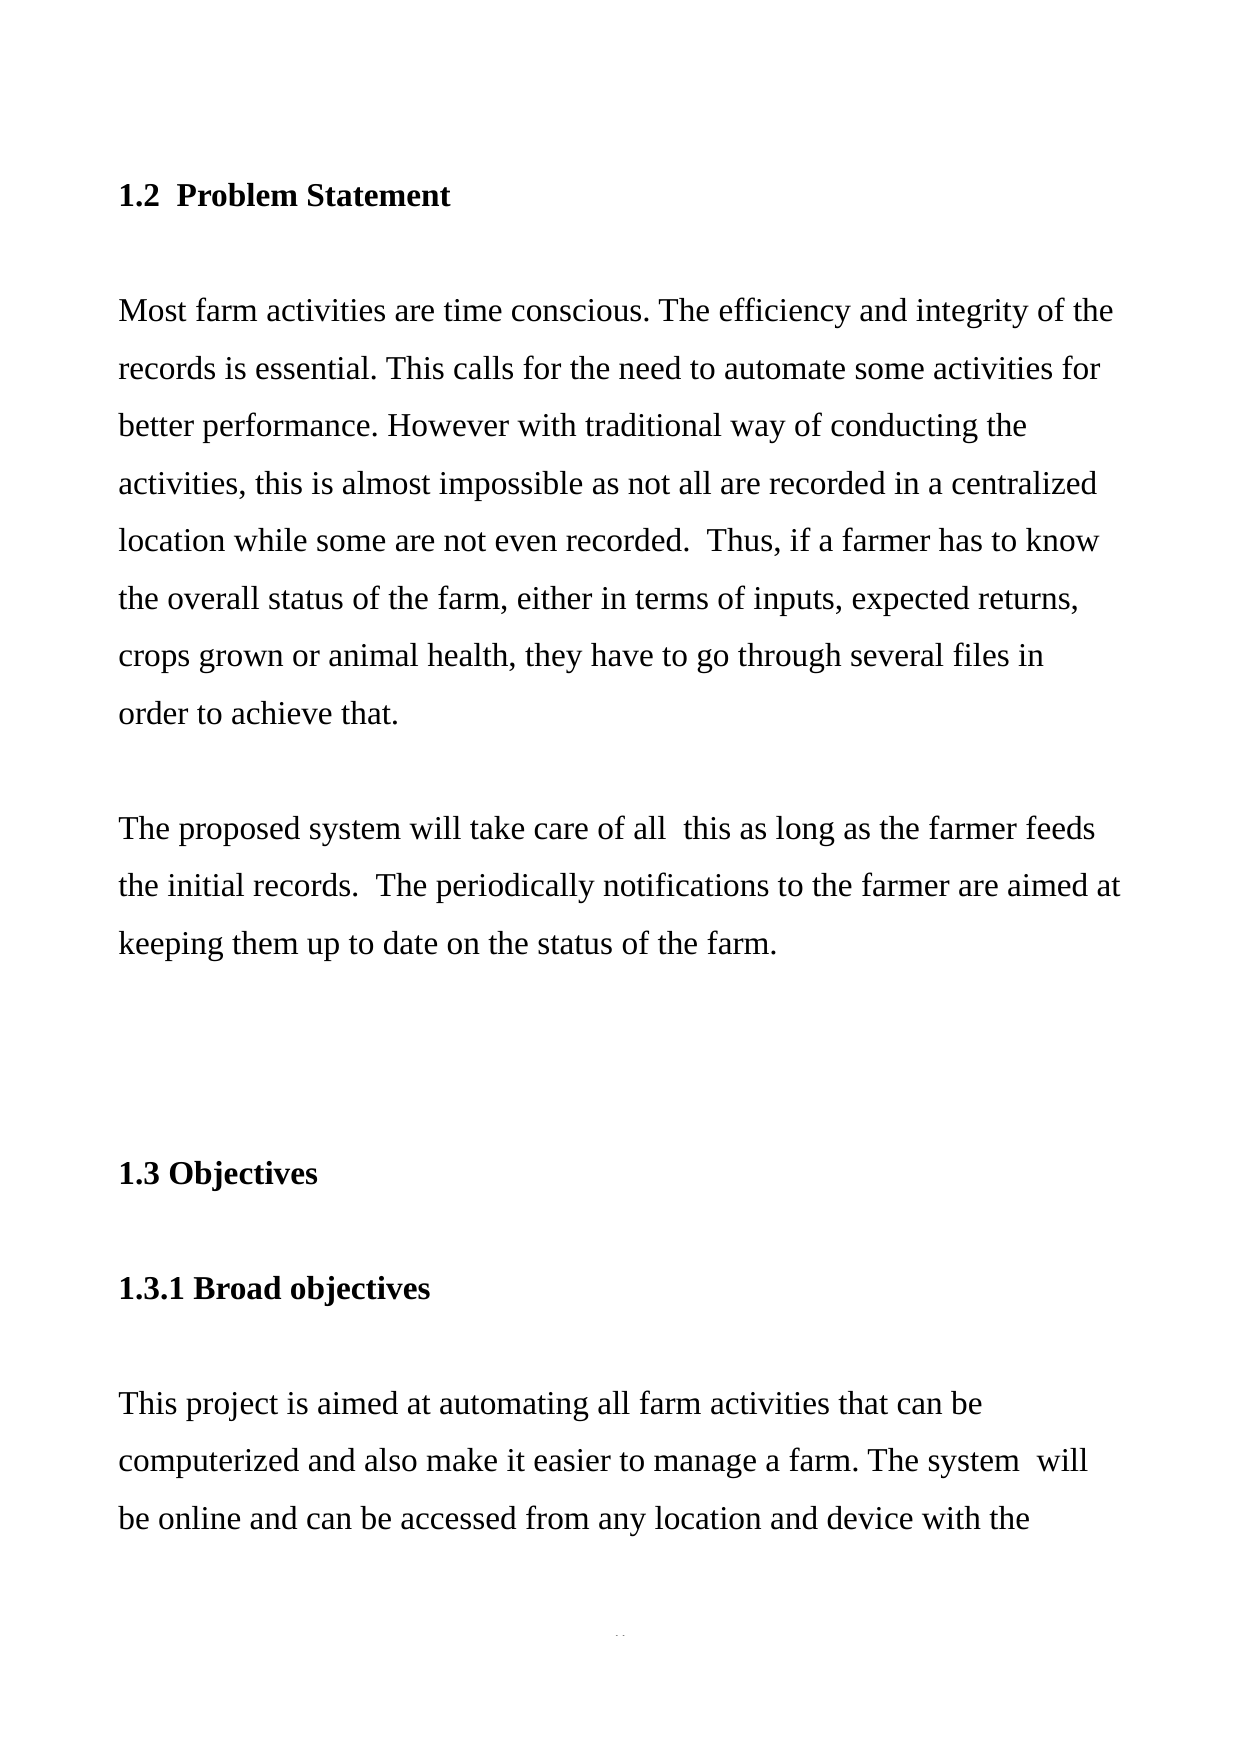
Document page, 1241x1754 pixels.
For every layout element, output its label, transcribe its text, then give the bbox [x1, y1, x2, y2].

text 1.3.1 Broad objectives [118, 1268, 1122, 1306]
text 1.3 Objectives [118, 1153, 1122, 1191]
text 1.2 Problem Statement [118, 176, 1122, 214]
text The proposed system will take care of all this as long as the farmer feeds the initial records. The periodically notifications to the farmer are aimed at keeping them up to date on the status of the farm. [118, 808, 1122, 961]
text Most farm activities are time conscious. The efficiency and integrity of the records is essential. This calls for the need to automate some activities for better performance. However with traditional way of conducting the activities, this is almost impossible as not all are recorded in a centralized location while some are not even recorded. Thus, if a farmer has to know the overall status of the farm, either in terms of inputs, expected returns, crops grown or animal health, they have to go through several files in order to achieve that. [118, 291, 1122, 731]
text This project is aimed at automating all farm activities that can be computerized and also make it easier to manage a farm. The system will be online and can be accessed from any location and device with the [118, 1383, 1122, 1536]
